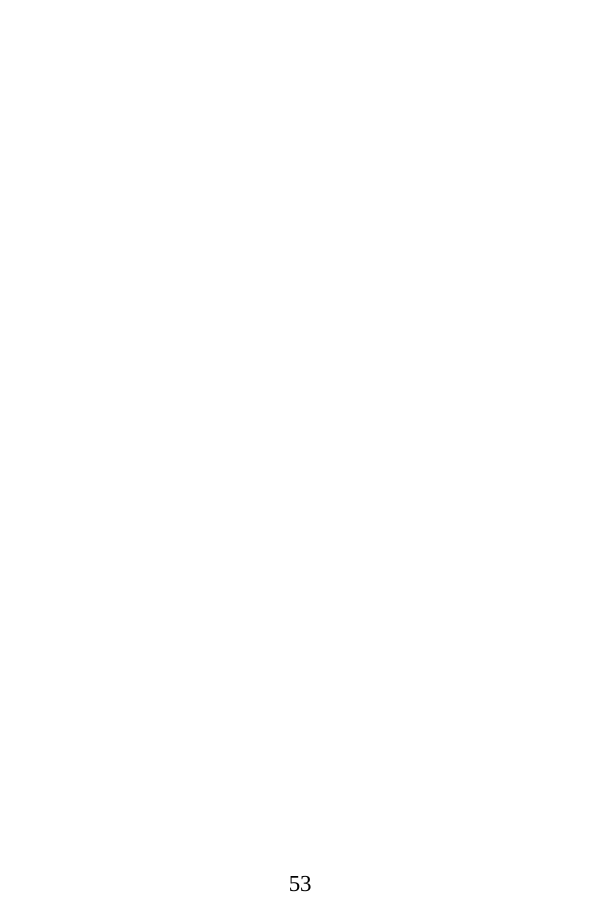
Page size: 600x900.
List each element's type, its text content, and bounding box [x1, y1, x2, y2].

text XI.X [37, 401, 562, 423]
text They had tub stoppers in the lobby. Hannah took a bath first while I scrolled on Insty, and then I took one. We cuddled a bit and then slept in separate beds. [37, 287, 562, 378]
text We woke slightly before our 9AM alarms, cuddled, made love twice, packed up, went to Starbucks for breakfast/coffee, drove downtown to the festival, found the stage, went to a coffee shop/art gallery, back to the stage for Darby Wilcox, ventured into CVS for a prebiotic soda, watched the rest of Darby's set, met up with Nathan, Darby's manager, hung around in the freezing rain for a while after the set. [37, 446, 562, 651]
text We went back to the coffee shop, then a popcorn store, took a long walk to the car, drove to Spinx, put air in the tire, ordered terrible food, drove up the mountain in the rain. We cuddled a little bit when we got to her house until she had to go meet Ruth and Liz for dinner. I drove home, took off my shoes, pooped, got under my blue blanket and the [37, 651, 562, 809]
text napped until sunset, drove to the mall. I nearly ran into the back of a car while looking for Cheesecake Factory and lowkey put some blame on her for leaning forward and blocking the mirror, but we quickly sorted things without raising our voices. Feescake Chacktory was way too busy, so we went to the food court, ate some salty Asian cuisine, got chair massages, drove to Walgreens looking for epsom salts and a tub stopper. We got vitamins, drove to Publix, bought a bath mat, chocolate, Nerds gummy clusters, went to the hotel. [37, 37, 562, 287]
